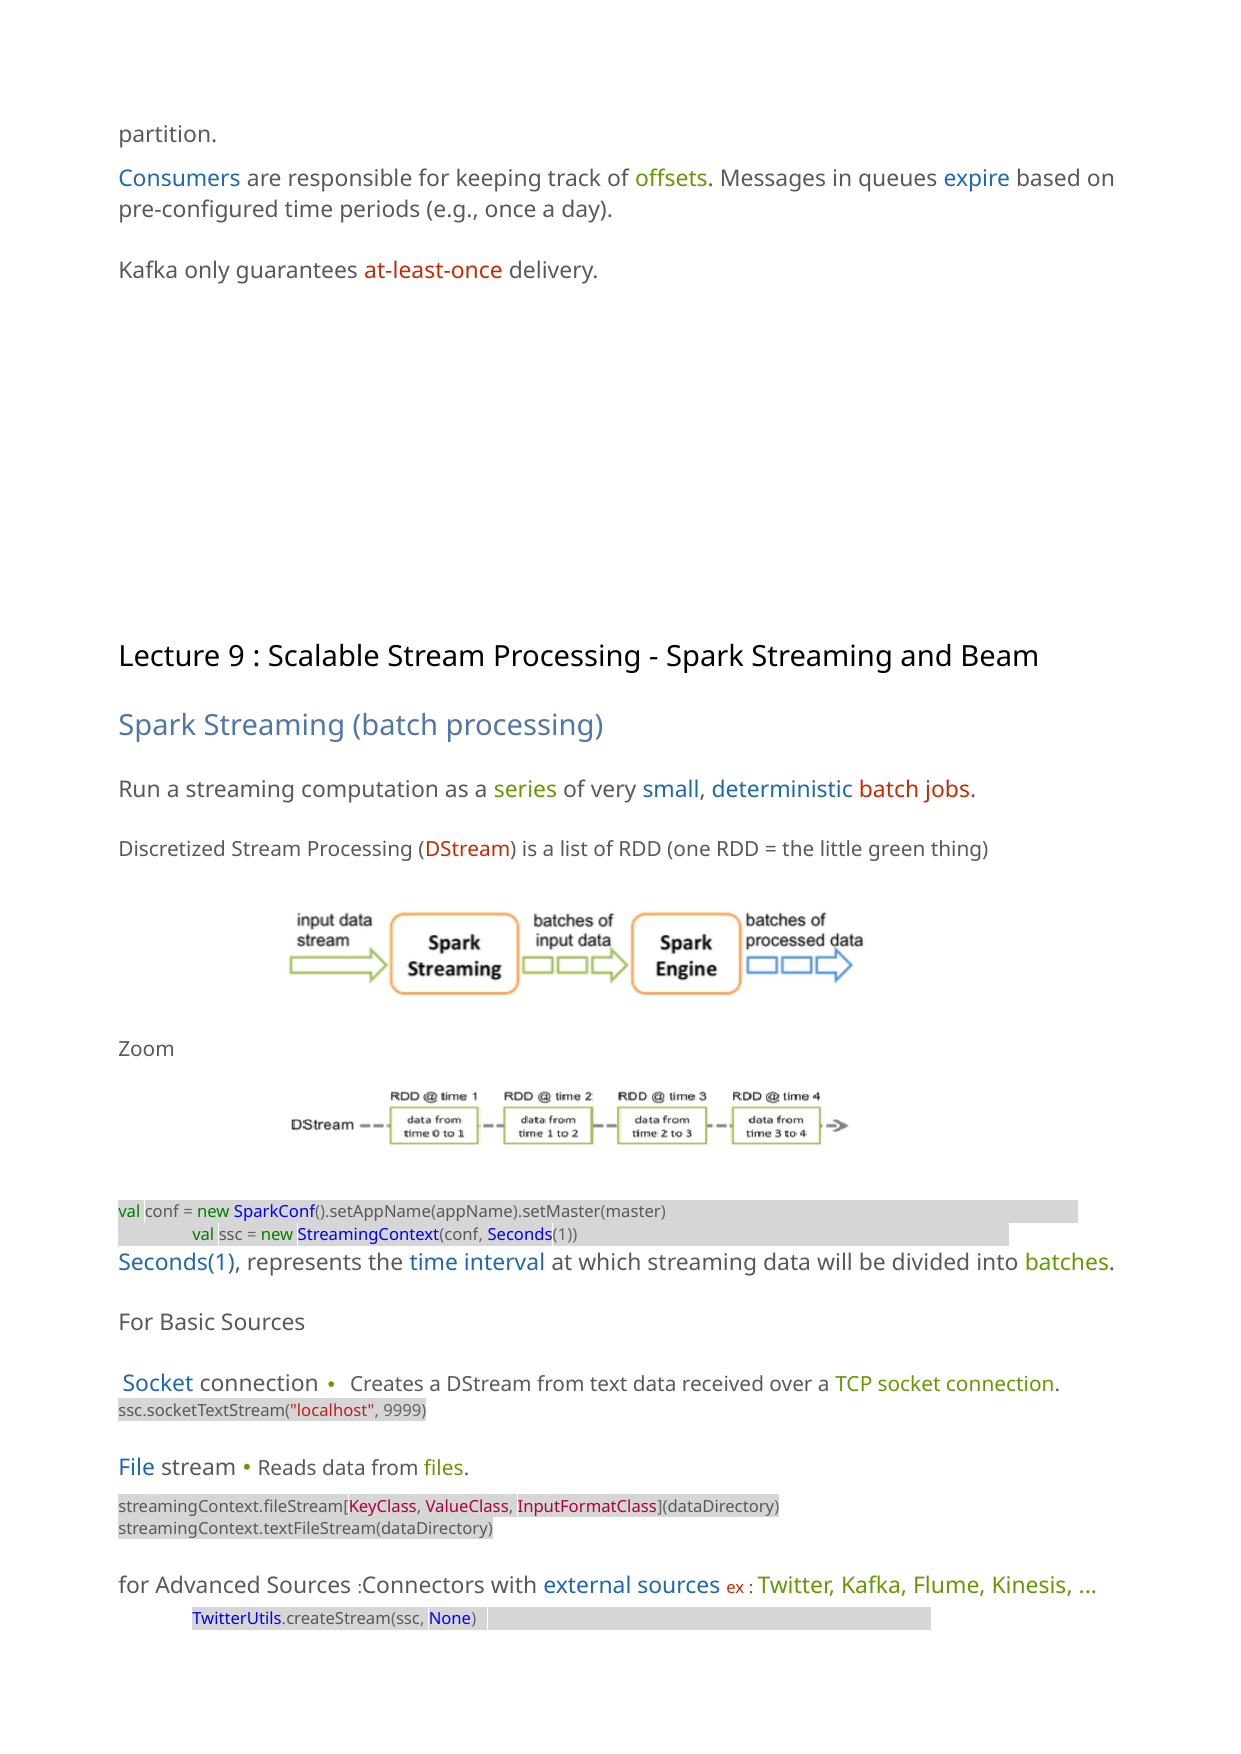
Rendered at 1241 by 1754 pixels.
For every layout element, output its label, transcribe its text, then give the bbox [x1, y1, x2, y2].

text Discretized Stream Processing (DStream) is a list of RDD (one RDD = the little green thing) [118, 834, 1122, 863]
text Run a streaming computation as a series of very small, deterministic batch jobs. [118, 773, 1122, 805]
text Zoom [118, 875, 1122, 1063]
text For Basic Sources [118, 1306, 1122, 1337]
text for Advanced Sources :Connectors with external sources ex : Twitter, Kafka, Flume, Kinesis, ... TwitterUtils.createStream(ssc, None) [118, 1569, 1122, 1632]
picture [267, 1069, 862, 1157]
text Lecture 9 : Scalable Stream Processing - Spark Streaming and Beam [118, 635, 1122, 675]
text val conf = new SparkConf().setAppName(appName).setMaster(master) val ssc = new StreamingContext(conf, Seconds(1)) Seconds(1), represents the time interval at which streaming data will be divided into batches. [118, 1200, 1122, 1277]
text File stream • Reads data from files. [118, 1450, 1122, 1482]
text Spark Streaming (batch processing) [118, 704, 1122, 744]
text Socket connection • Creates a DStream from text data received over a TCP socket connection. ssc.socketTextStream("localhost", 9999) [118, 1367, 1122, 1421]
text streamingContext.textFileStream(dataDirectory) [118, 1517, 1122, 1539]
text partition. [118, 118, 1122, 149]
text Consumers are responsible for keeping track of offsets. Messages in queues expire based on pre-configured time periods (e.g., once a day). [118, 162, 1122, 224]
text streamingContext.fileStream[KeyClass, ValueClass, InputFormatClass](dataDirectory) [118, 1494, 1122, 1517]
text Kafka only guarantees at-least-once delivery. [118, 254, 1122, 285]
picture [273, 865, 889, 1035]
